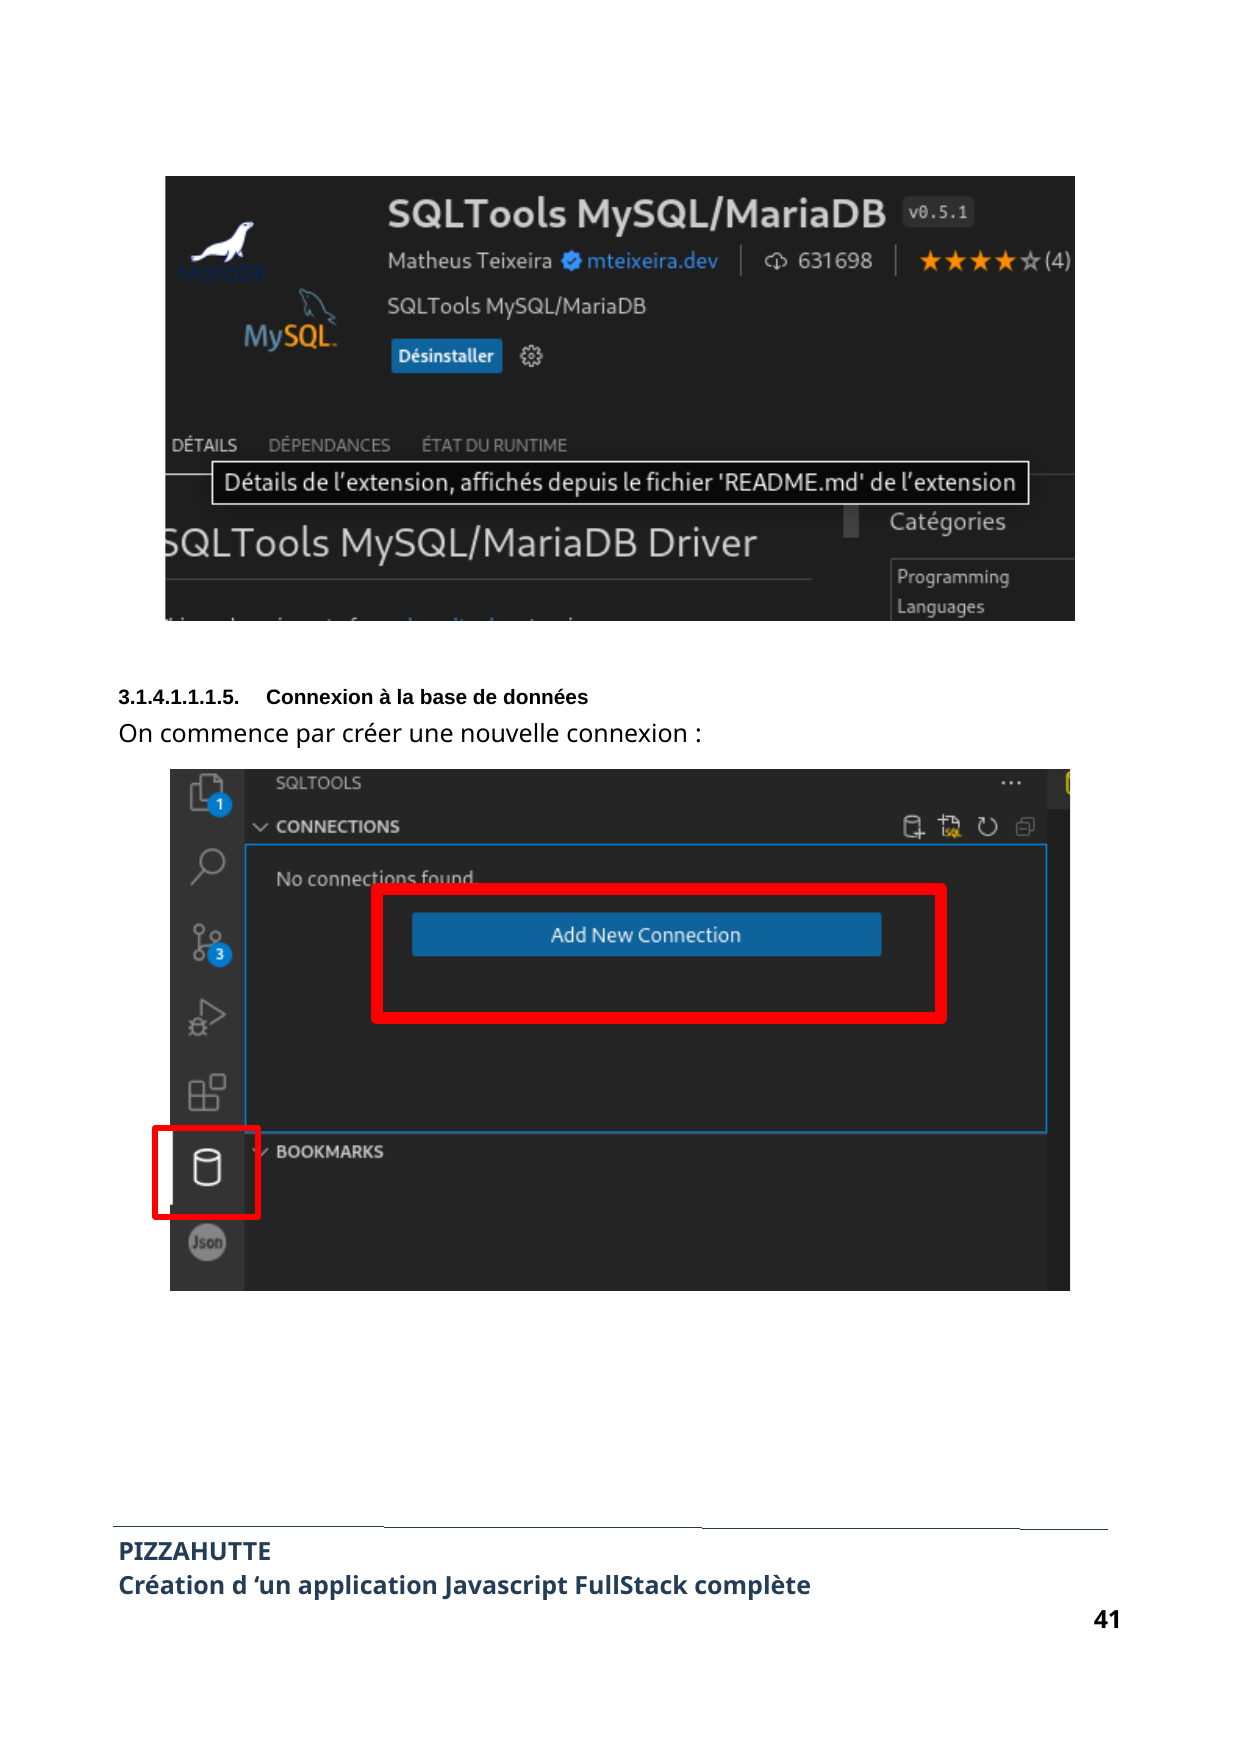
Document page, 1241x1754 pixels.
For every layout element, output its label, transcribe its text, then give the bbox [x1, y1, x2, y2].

picture [170, 769, 1071, 1291]
picture [170, 1131, 255, 1214]
picture [165, 176, 1075, 621]
text On commence par créer une nouvelle connexion : [118, 715, 1122, 749]
subtitle Connexion à la base de données [118, 685, 1122, 709]
